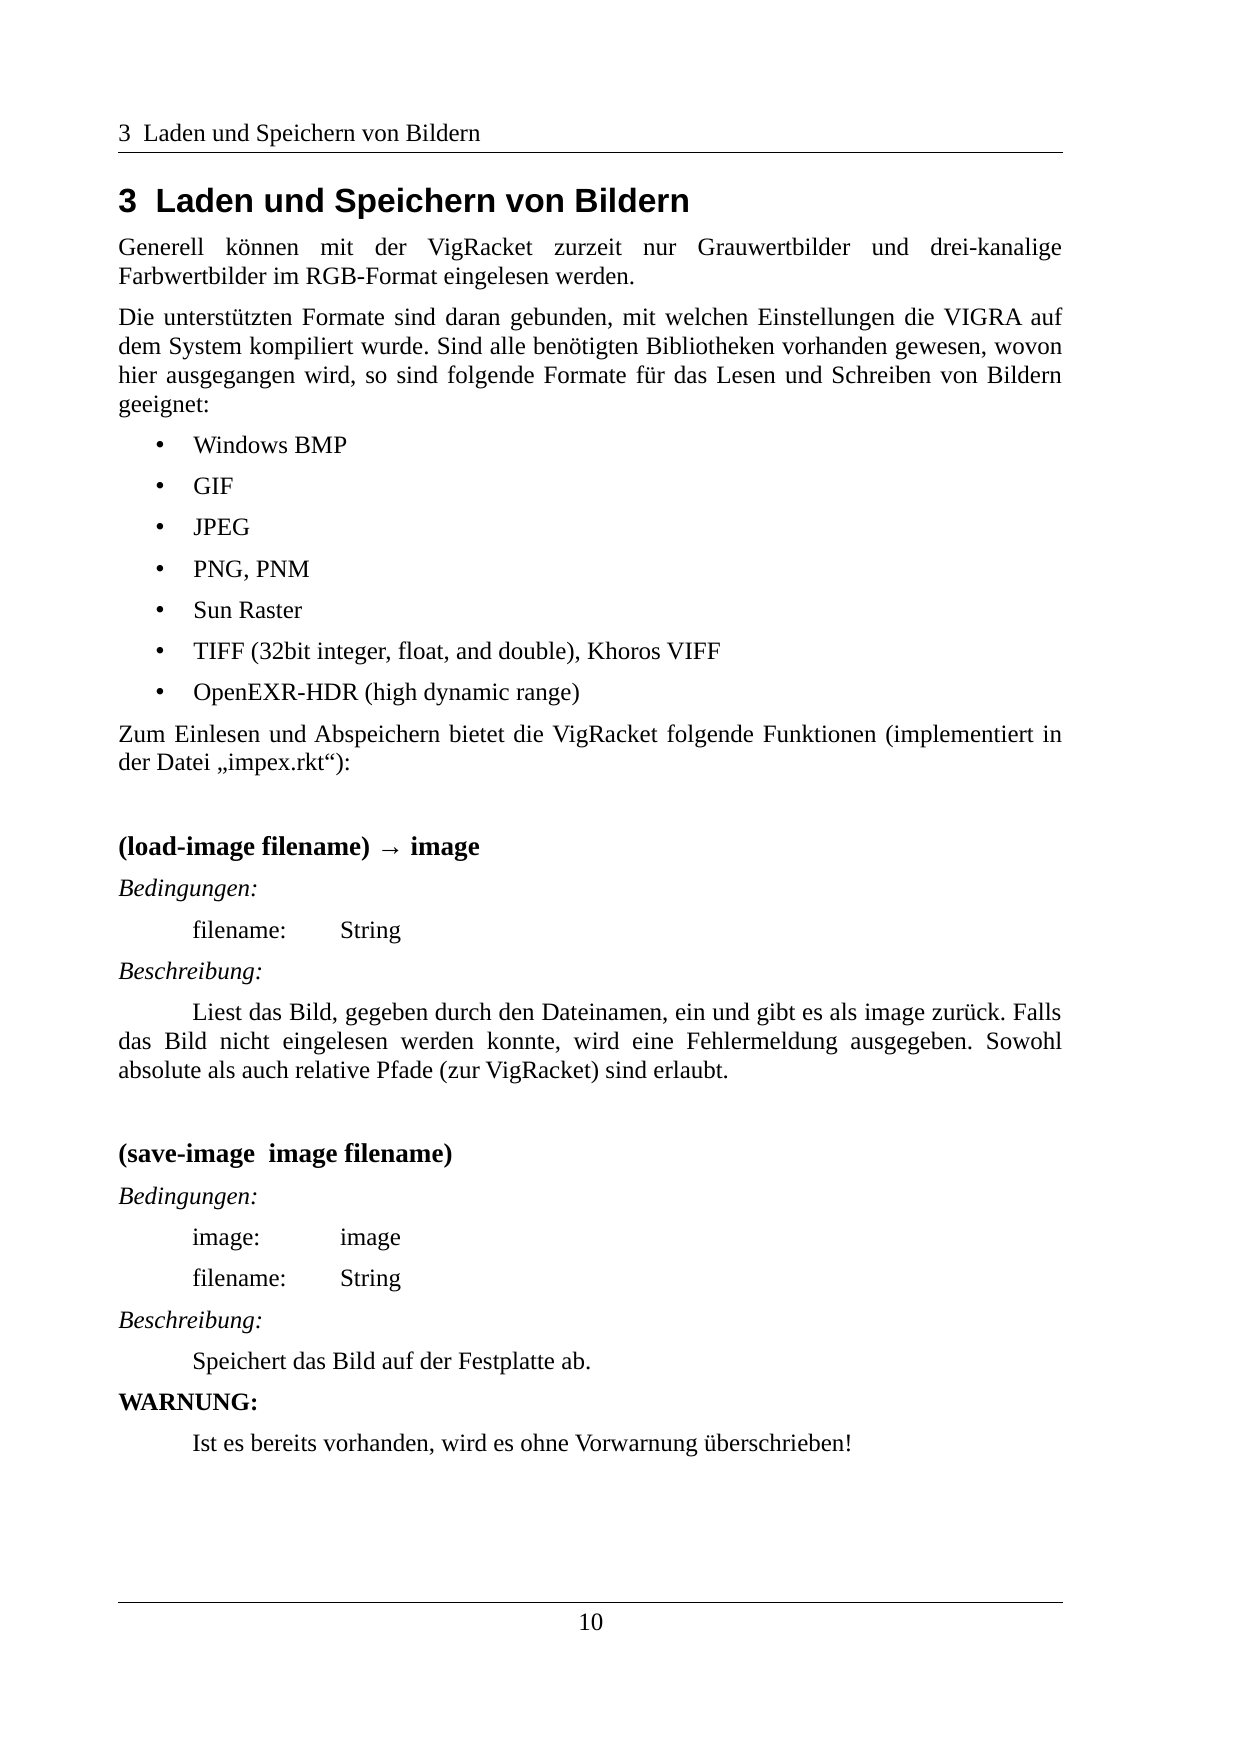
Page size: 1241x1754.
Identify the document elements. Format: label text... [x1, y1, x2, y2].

text image: image [118, 1222, 1063, 1251]
text Bedingungen: [118, 1181, 1063, 1210]
list TIFF (32bit integer, float, and double), Khoros VIFF [156, 636, 1063, 665]
text Generell können mit der VigRacket zurzeit nur Grauwertbilder und drei-kanalige Farbwertbilder im RGB-Format eingelesen werden. [118, 232, 1063, 290]
list PNG, PNM [156, 554, 1063, 582]
list Sun Raster [156, 595, 1063, 624]
list Windows BMP [156, 430, 1063, 459]
text (load-image filename) → image [118, 830, 1063, 861]
list OpenEXR-HDR (high dynamic range) [156, 677, 1063, 706]
text WARNUNG: [118, 1387, 1063, 1416]
text Liest das Bild, gegeben durch den Dateinamen, ein und gibt es als image zurück. Falls das Bild nicht eingelesen werden konnte, wird eine Fehlermeldung ausgegeben. Sowohl absolute als auch relative Pfade (zur VigRacket) sind erlaubt. [118, 997, 1063, 1083]
text Zum Einlesen und Abspeichern bietet die VigRacket folgende Funktionen (implementiert in der Datei „impex.rkt“): [118, 719, 1063, 776]
text filename: String [118, 915, 1063, 943]
text Die unterstützten Formate sind daran gebunden, mit welchen Einstellungen die VIGRA auf dem System kompiliert wurde. Sind alle benötigten Bibliotheken vorhanden gewesen, wovon hier ausgegangen wird, so sind folgende Formate für das Lesen und Schreiben von Bildern geeignet: [118, 302, 1063, 417]
text filename: String [118, 1263, 1063, 1292]
text Ist es bereits vorhanden, wird es ohne Vorwarnung überschrieben! [118, 1428, 1063, 1457]
text (save-image image filename) [118, 1137, 1063, 1168]
text Beschreibung: [118, 1305, 1063, 1333]
text Beschreibung: [118, 956, 1063, 985]
text Speichert das Bild auf der Festplatte ab. [118, 1346, 1063, 1375]
list JPEG [156, 512, 1063, 541]
subtitle 3 Laden und Speichern von Bildern [118, 181, 1063, 220]
list GIF [156, 471, 1063, 500]
text Bedingungen: [118, 873, 1063, 902]
